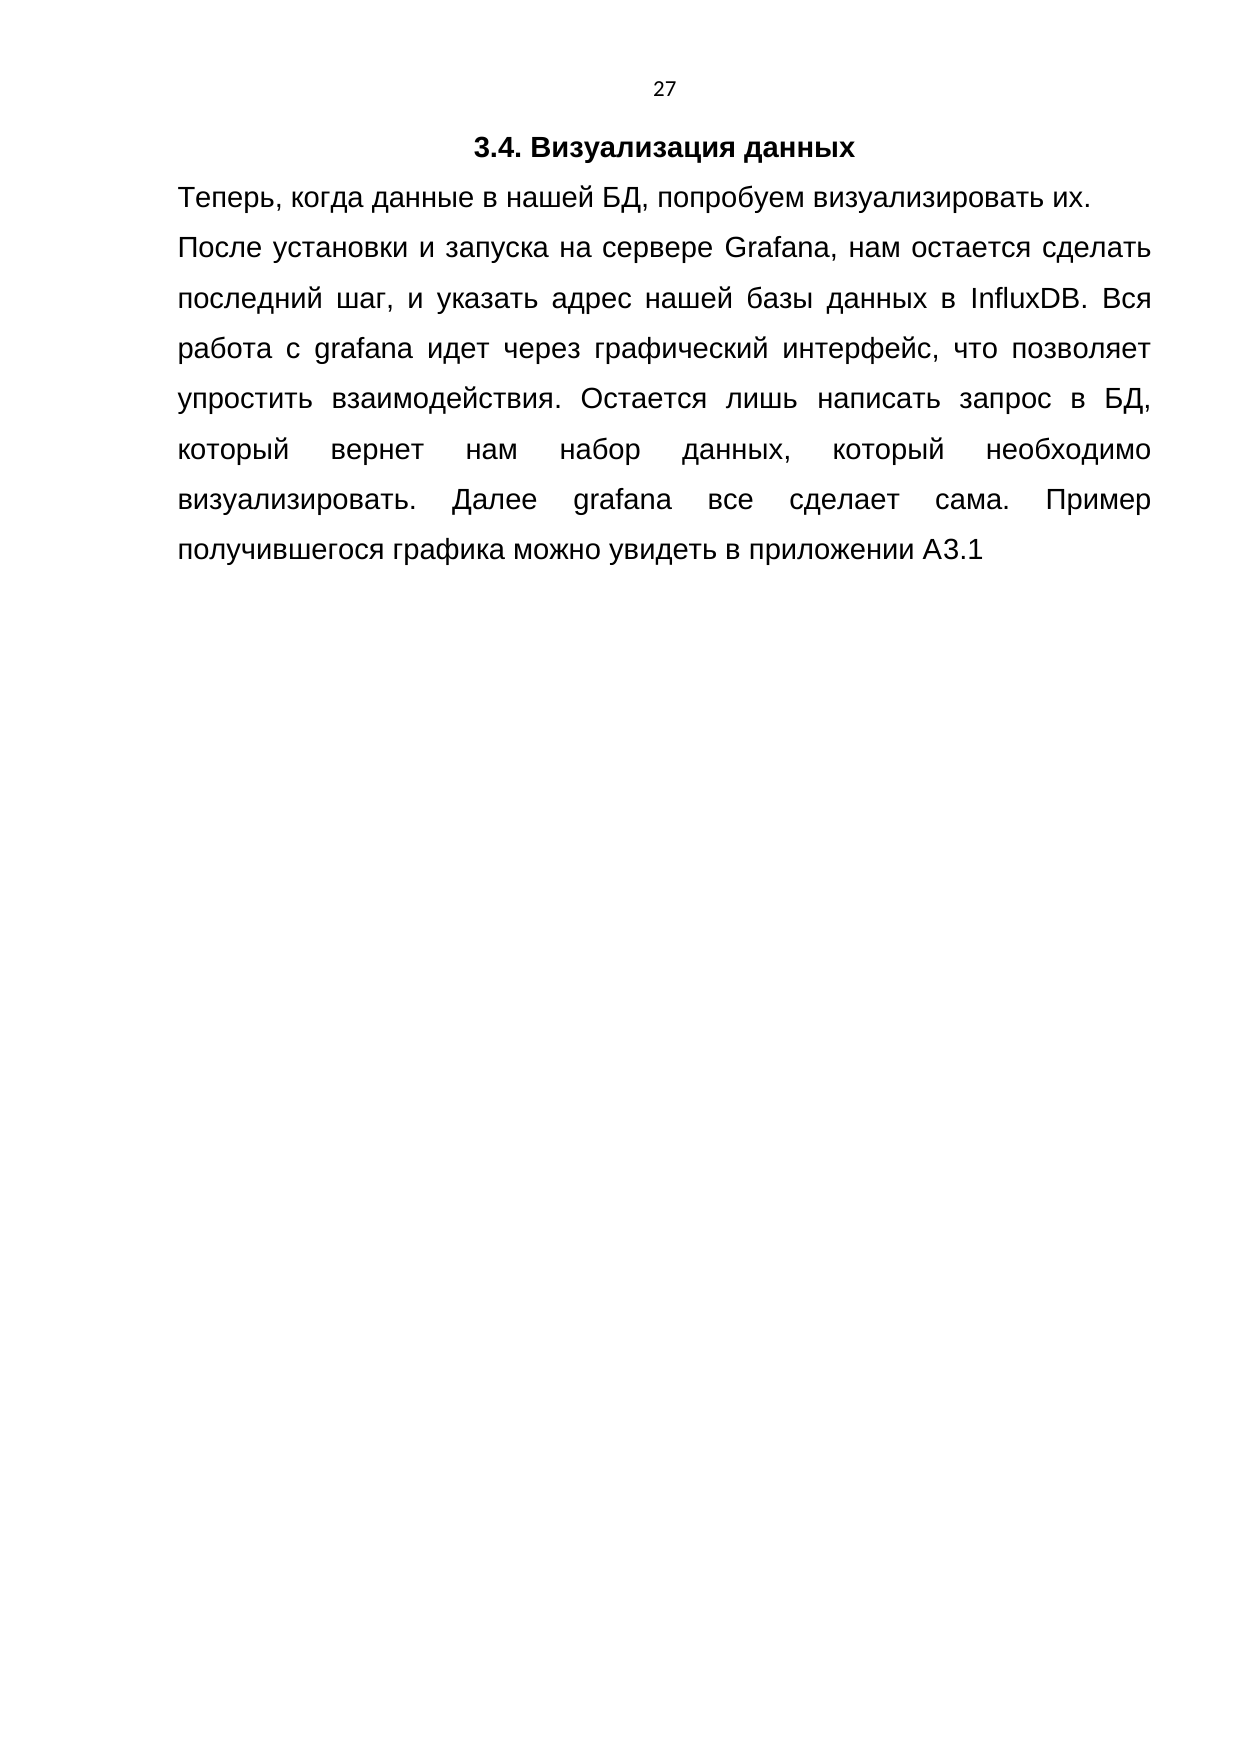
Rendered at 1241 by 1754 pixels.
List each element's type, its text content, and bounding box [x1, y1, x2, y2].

list 3.4. Визуализация данных [177, 130, 1152, 163]
text Теперь, когда данные в нашей БД, попробуем визуализировать их. [177, 180, 1152, 214]
text После установки и запуска на сервере Grafana, нам остается сделать последний шаг, и указать адрес нашей базы данных в InfluxDB. Вся работа с grafana идет через графический интерфейс, что позволяет упростить взаимодействия. Остается лишь написать запрос в БД, который вернет нам набор данных, который необходимо визуализировать. Далее grafana все сделает сама. Пример получившегося графика можно увидеть в приложении А3.1 [177, 230, 1152, 566]
